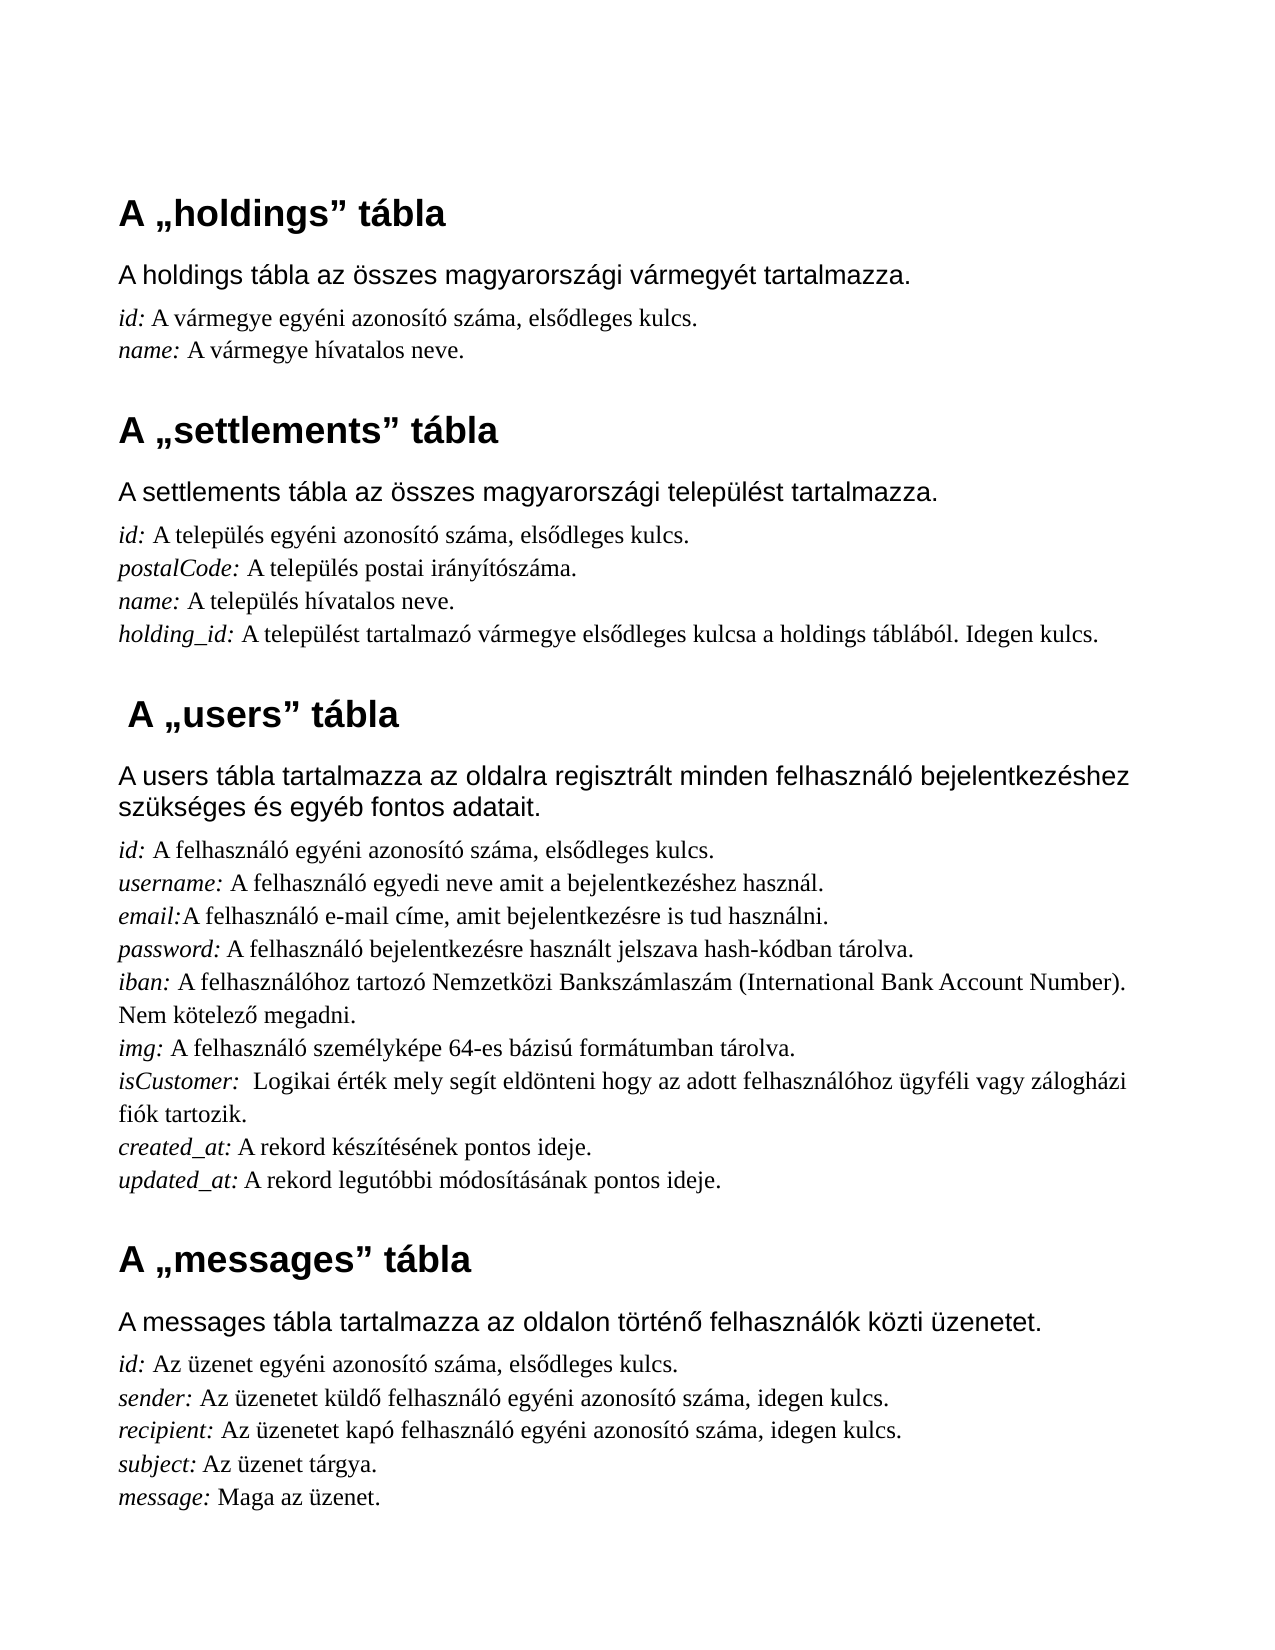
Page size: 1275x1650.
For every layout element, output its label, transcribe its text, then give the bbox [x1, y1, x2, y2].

subtitle A „users” tábla [118, 692, 1157, 735]
subtitle A holdings tábla az összes magyarországi vármegyét tartalmazza. [118, 259, 1157, 290]
text id: A vármegye egyéni azonosító száma, elsődleges kulcs. name: A vármegye hívatalos neve. [118, 303, 1157, 364]
subtitle A messages tábla tartalmazza az oldalon történő felhasználók közti üzenetet. [118, 1306, 1157, 1337]
subtitle A users tábla tartalmazza az oldalra regisztrált minden felhasználó bejelentkezéshez szükséges és egyéb fontos adatait. [118, 760, 1157, 822]
subtitle A settlements tábla az összes magyarországi települést tartalmazza. [118, 476, 1157, 508]
text id: Az üzenet egyéni azonosító száma, elsődleges kulcs. sender: Az üzenetet küldő felhasználó egyéni azonosító száma, idegen kulcs. recipient: Az üzenetet kapó felhasználó egyéni azonosító száma, idegen kulcs. subject: Az üzenet tárgya. message: Maga az üzenet. [118, 1349, 1157, 1510]
subtitle A „holdings” tábla [118, 191, 1157, 234]
subtitle A „settlements” tábla [118, 408, 1157, 451]
subtitle A „messages” tábla [118, 1238, 1157, 1281]
text id: A felhasználó egyéni azonosító száma, elsődleges kulcs. username: A felhasználó egyedi neve amit a bejelentkezéshez használ. email:A felhasználó e-mail címe, amit bejelentkezésre is tud használni. password: A felhasználó bejelentkezésre használt jelszava hash-kódban tárolva. iban: A felhasználóhoz tartozó Nemzetközi Bankszámlaszám (International Bank Account Number). Nem kötelező megadni. img: A felhasználó személyképe 64-es bázisú formátumban tárolva. isCustomer: Logikai érték mely segít eldönteni hogy az adott felhasználóhoz ügyféli vagy zálogházi fiók tartozik. created_at: A rekord készítésének pontos ideje. updated_at: A rekord legutóbbi módosításának pontos ideje. [118, 835, 1157, 1194]
text id: A település egyéni azonosító száma, elsődleges kulcs. postalCode: A település postai irányítószáma. name: A település hívatalos neve. holding_id: A települést tartalmazó vármegye elsődleges kulcsa a holdings táblából. Idegen kulcs. [118, 520, 1157, 648]
